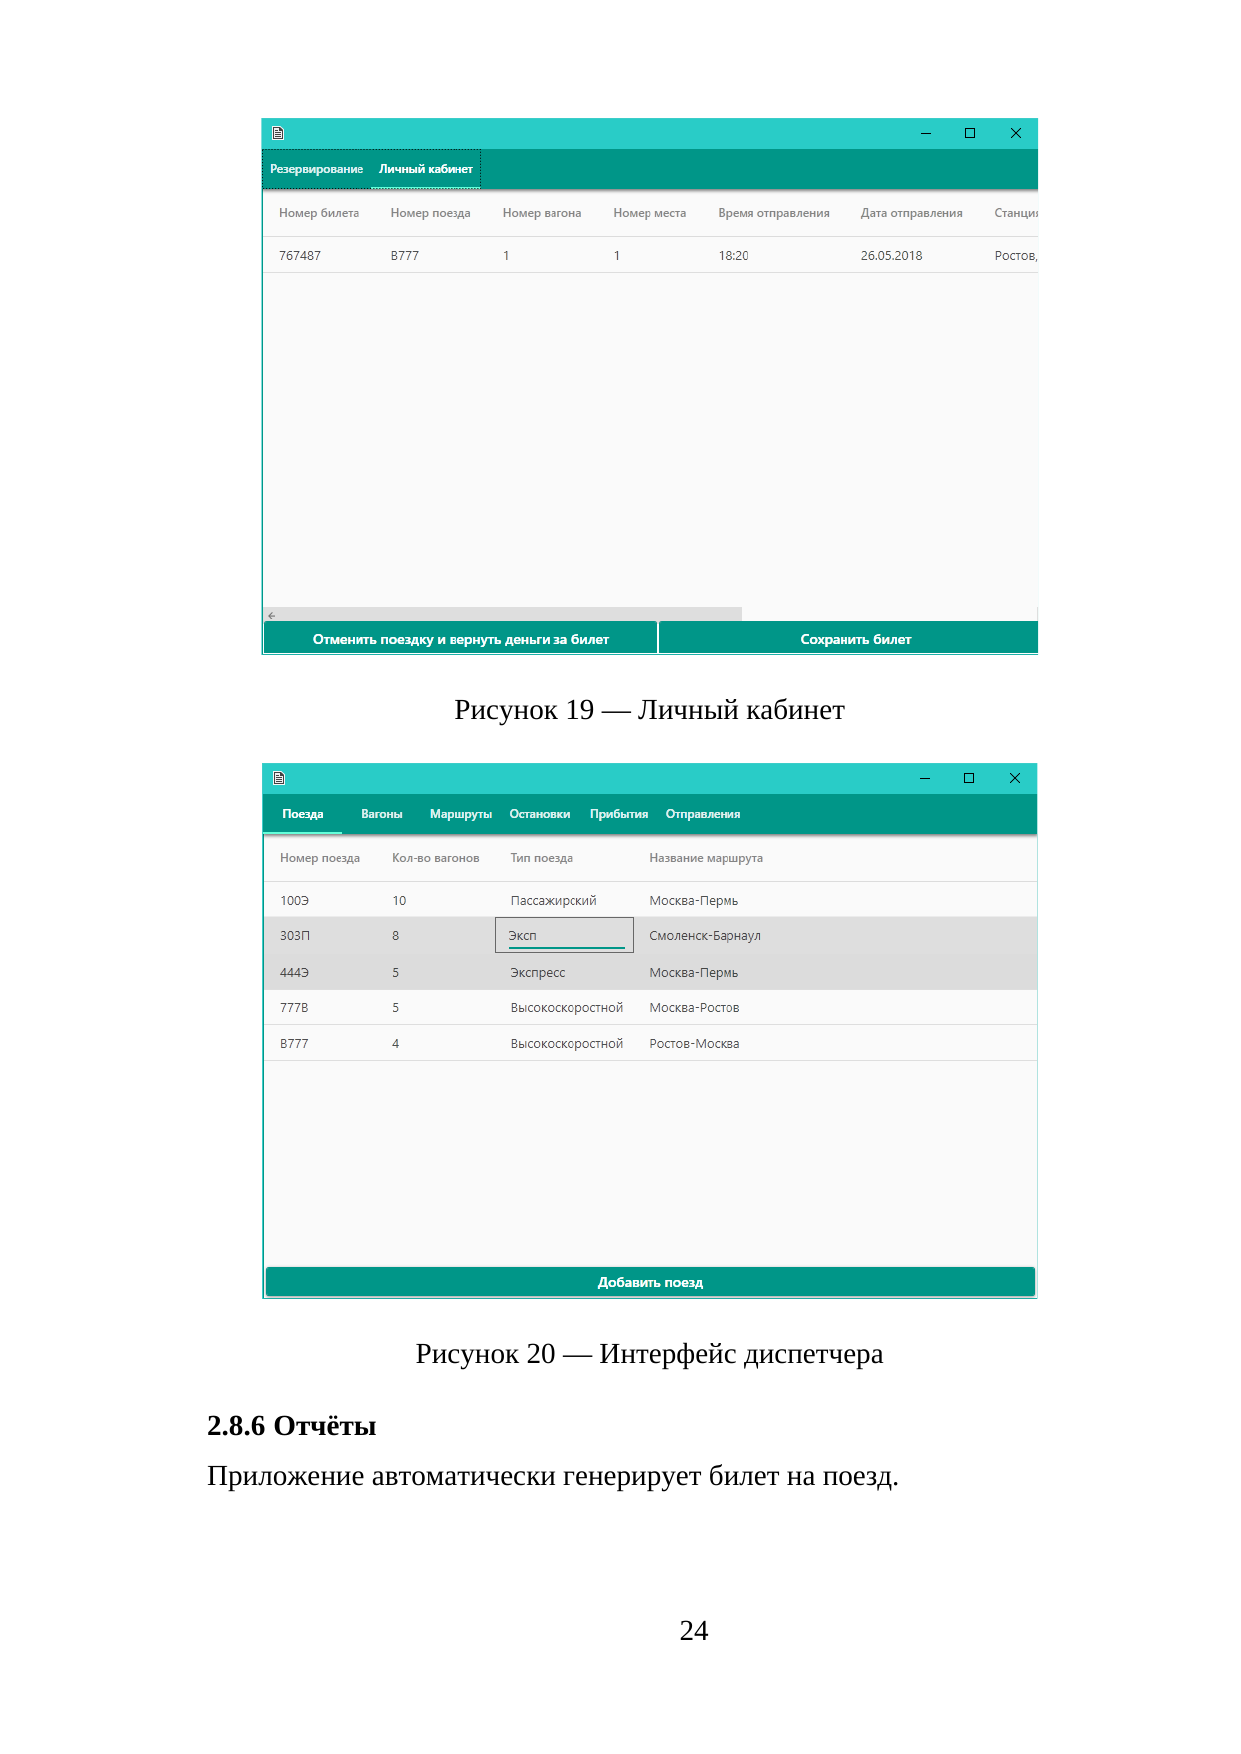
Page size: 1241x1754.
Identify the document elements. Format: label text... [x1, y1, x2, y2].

text Рисунок 19 ― Личный кабинет [118, 692, 1181, 726]
picture [262, 763, 1038, 1299]
text Приложение автоматически генерирует билет на поезд. [118, 1458, 1181, 1492]
list Отчёты [118, 1408, 1181, 1441]
picture [261, 118, 1039, 655]
text Рисунок 20 ― Интерфейс диспетчера [118, 1337, 1181, 1370]
